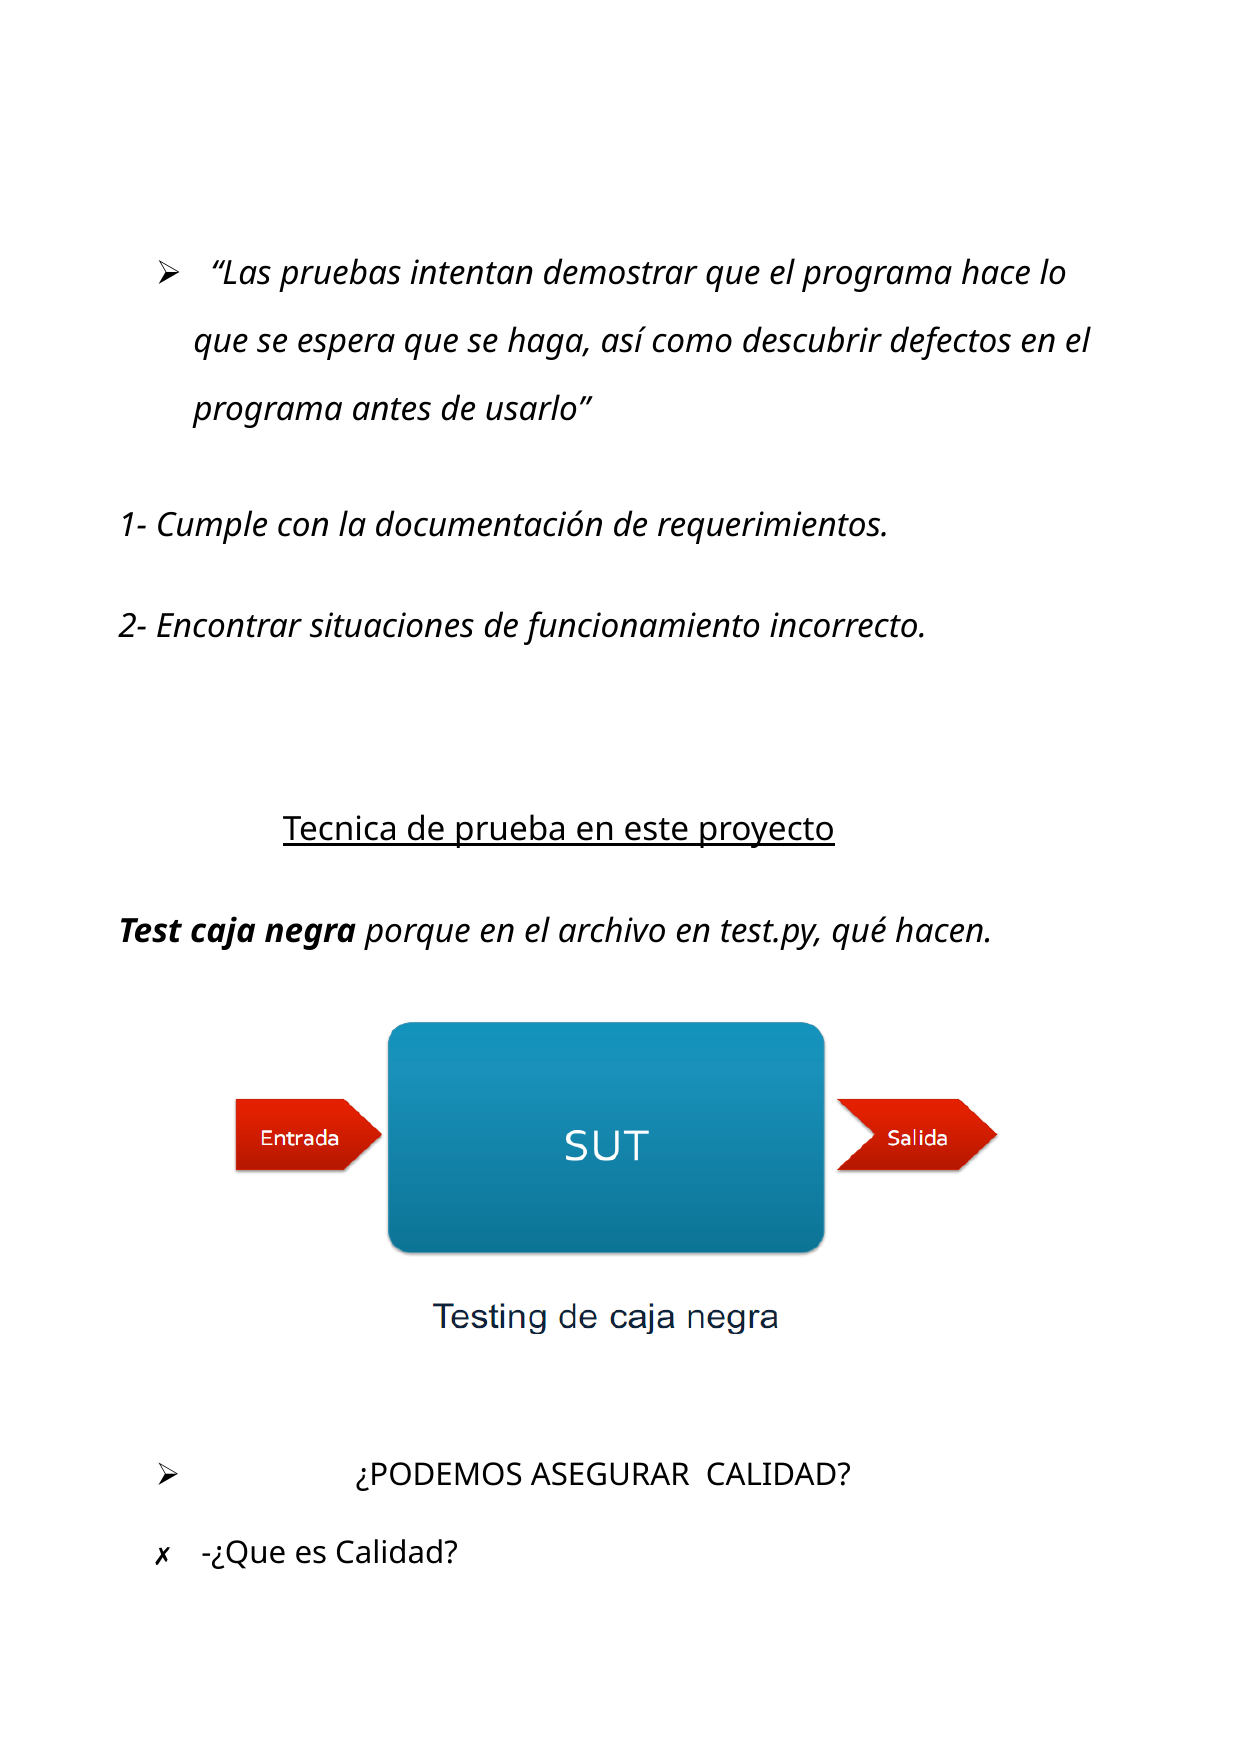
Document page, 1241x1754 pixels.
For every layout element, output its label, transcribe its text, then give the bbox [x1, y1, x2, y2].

text 1- Cumple con la documentación de requerimientos. [118, 501, 1122, 546]
picture [221, 992, 1011, 1334]
list ¿PODEMOS ASEGURAR CALIDAD? [156, 1452, 1122, 1494]
text Test caja negra porque en el archivo en test.py, qué hacen. [118, 907, 1122, 952]
list “Las pruebas intentan demostrar que el programa hace lo que se espera que se haga, así como descubrir defectos en el programa antes de usarlo” [156, 248, 1122, 430]
text Tecnica de prueba en este proyecto [118, 805, 1122, 851]
list -¿Que es Calidad? [156, 1530, 1122, 1573]
text 2- Encontrar situaciones de funcionamiento incorrecto. [118, 602, 1122, 648]
